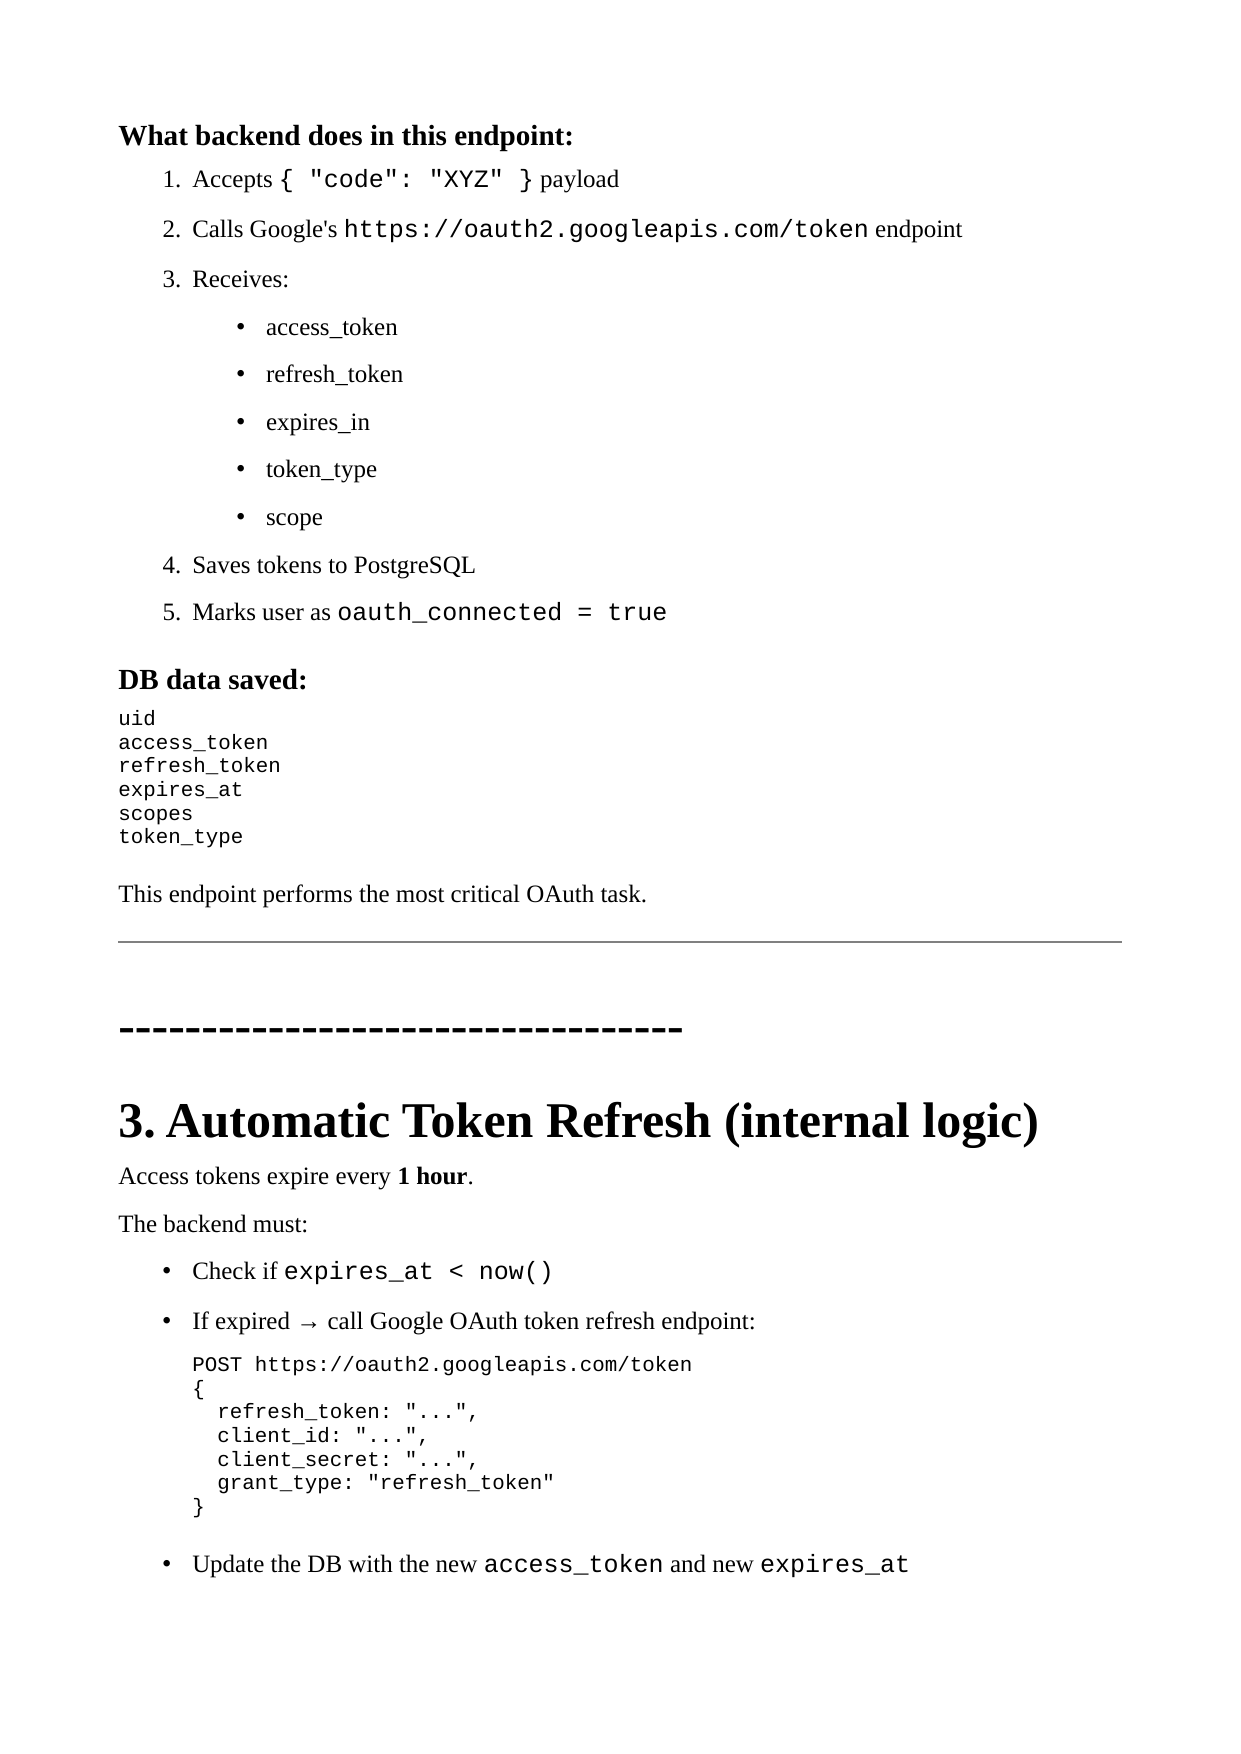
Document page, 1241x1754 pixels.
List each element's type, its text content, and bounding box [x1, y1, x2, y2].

subtitle DB data saved: [118, 662, 1122, 696]
list If expired → call Google OAuth token refresh endpoint: [162, 1306, 1122, 1335]
text expires_at [118, 779, 1122, 803]
list Accepts { "code": "XYZ" } payload [162, 164, 1122, 195]
list Receives: [162, 264, 1122, 293]
list Calls Google's https://oauth2.googleapis.com/token endpoint [162, 214, 1122, 245]
list refresh_token [236, 359, 1122, 388]
list Marks user as oauth_connected = true [162, 597, 1122, 628]
text This endpoint performs the most critical OAuth task. [118, 879, 1122, 908]
list client_id: "...", [162, 1425, 1122, 1449]
list scope [236, 502, 1122, 531]
list } [162, 1496, 1122, 1519]
list expires_in [236, 407, 1122, 436]
text Access tokens expire every 1 hour. [118, 1161, 1122, 1190]
list Saves tokens to PostgreSQL [162, 550, 1122, 578]
text refresh_token [118, 755, 1122, 779]
list { [162, 1378, 1122, 1401]
text uid [118, 708, 1122, 732]
text token_type [118, 826, 1122, 850]
list Check if expires_at < now() [162, 1256, 1122, 1287]
subtitle 3. Automatic Token Refresh (internal logic) [118, 1091, 1122, 1149]
list token_type [236, 454, 1122, 483]
subtitle ---------------------------------- [118, 996, 1122, 1054]
list grant_type: "refresh_token" [162, 1472, 1122, 1496]
list refresh_token: "...", [162, 1401, 1122, 1425]
subtitle What backend does in this endpoint: [118, 118, 1122, 152]
list client_secret: "...", [162, 1449, 1122, 1472]
text scopes [118, 803, 1122, 826]
text access_token [118, 732, 1122, 755]
list POST https://oauth2.googleapis.com/token [162, 1354, 1122, 1378]
list access_token [236, 312, 1122, 341]
text The backend must: [118, 1209, 1122, 1238]
list Update the DB with the new access_token and new expires_at [162, 1549, 1122, 1580]
